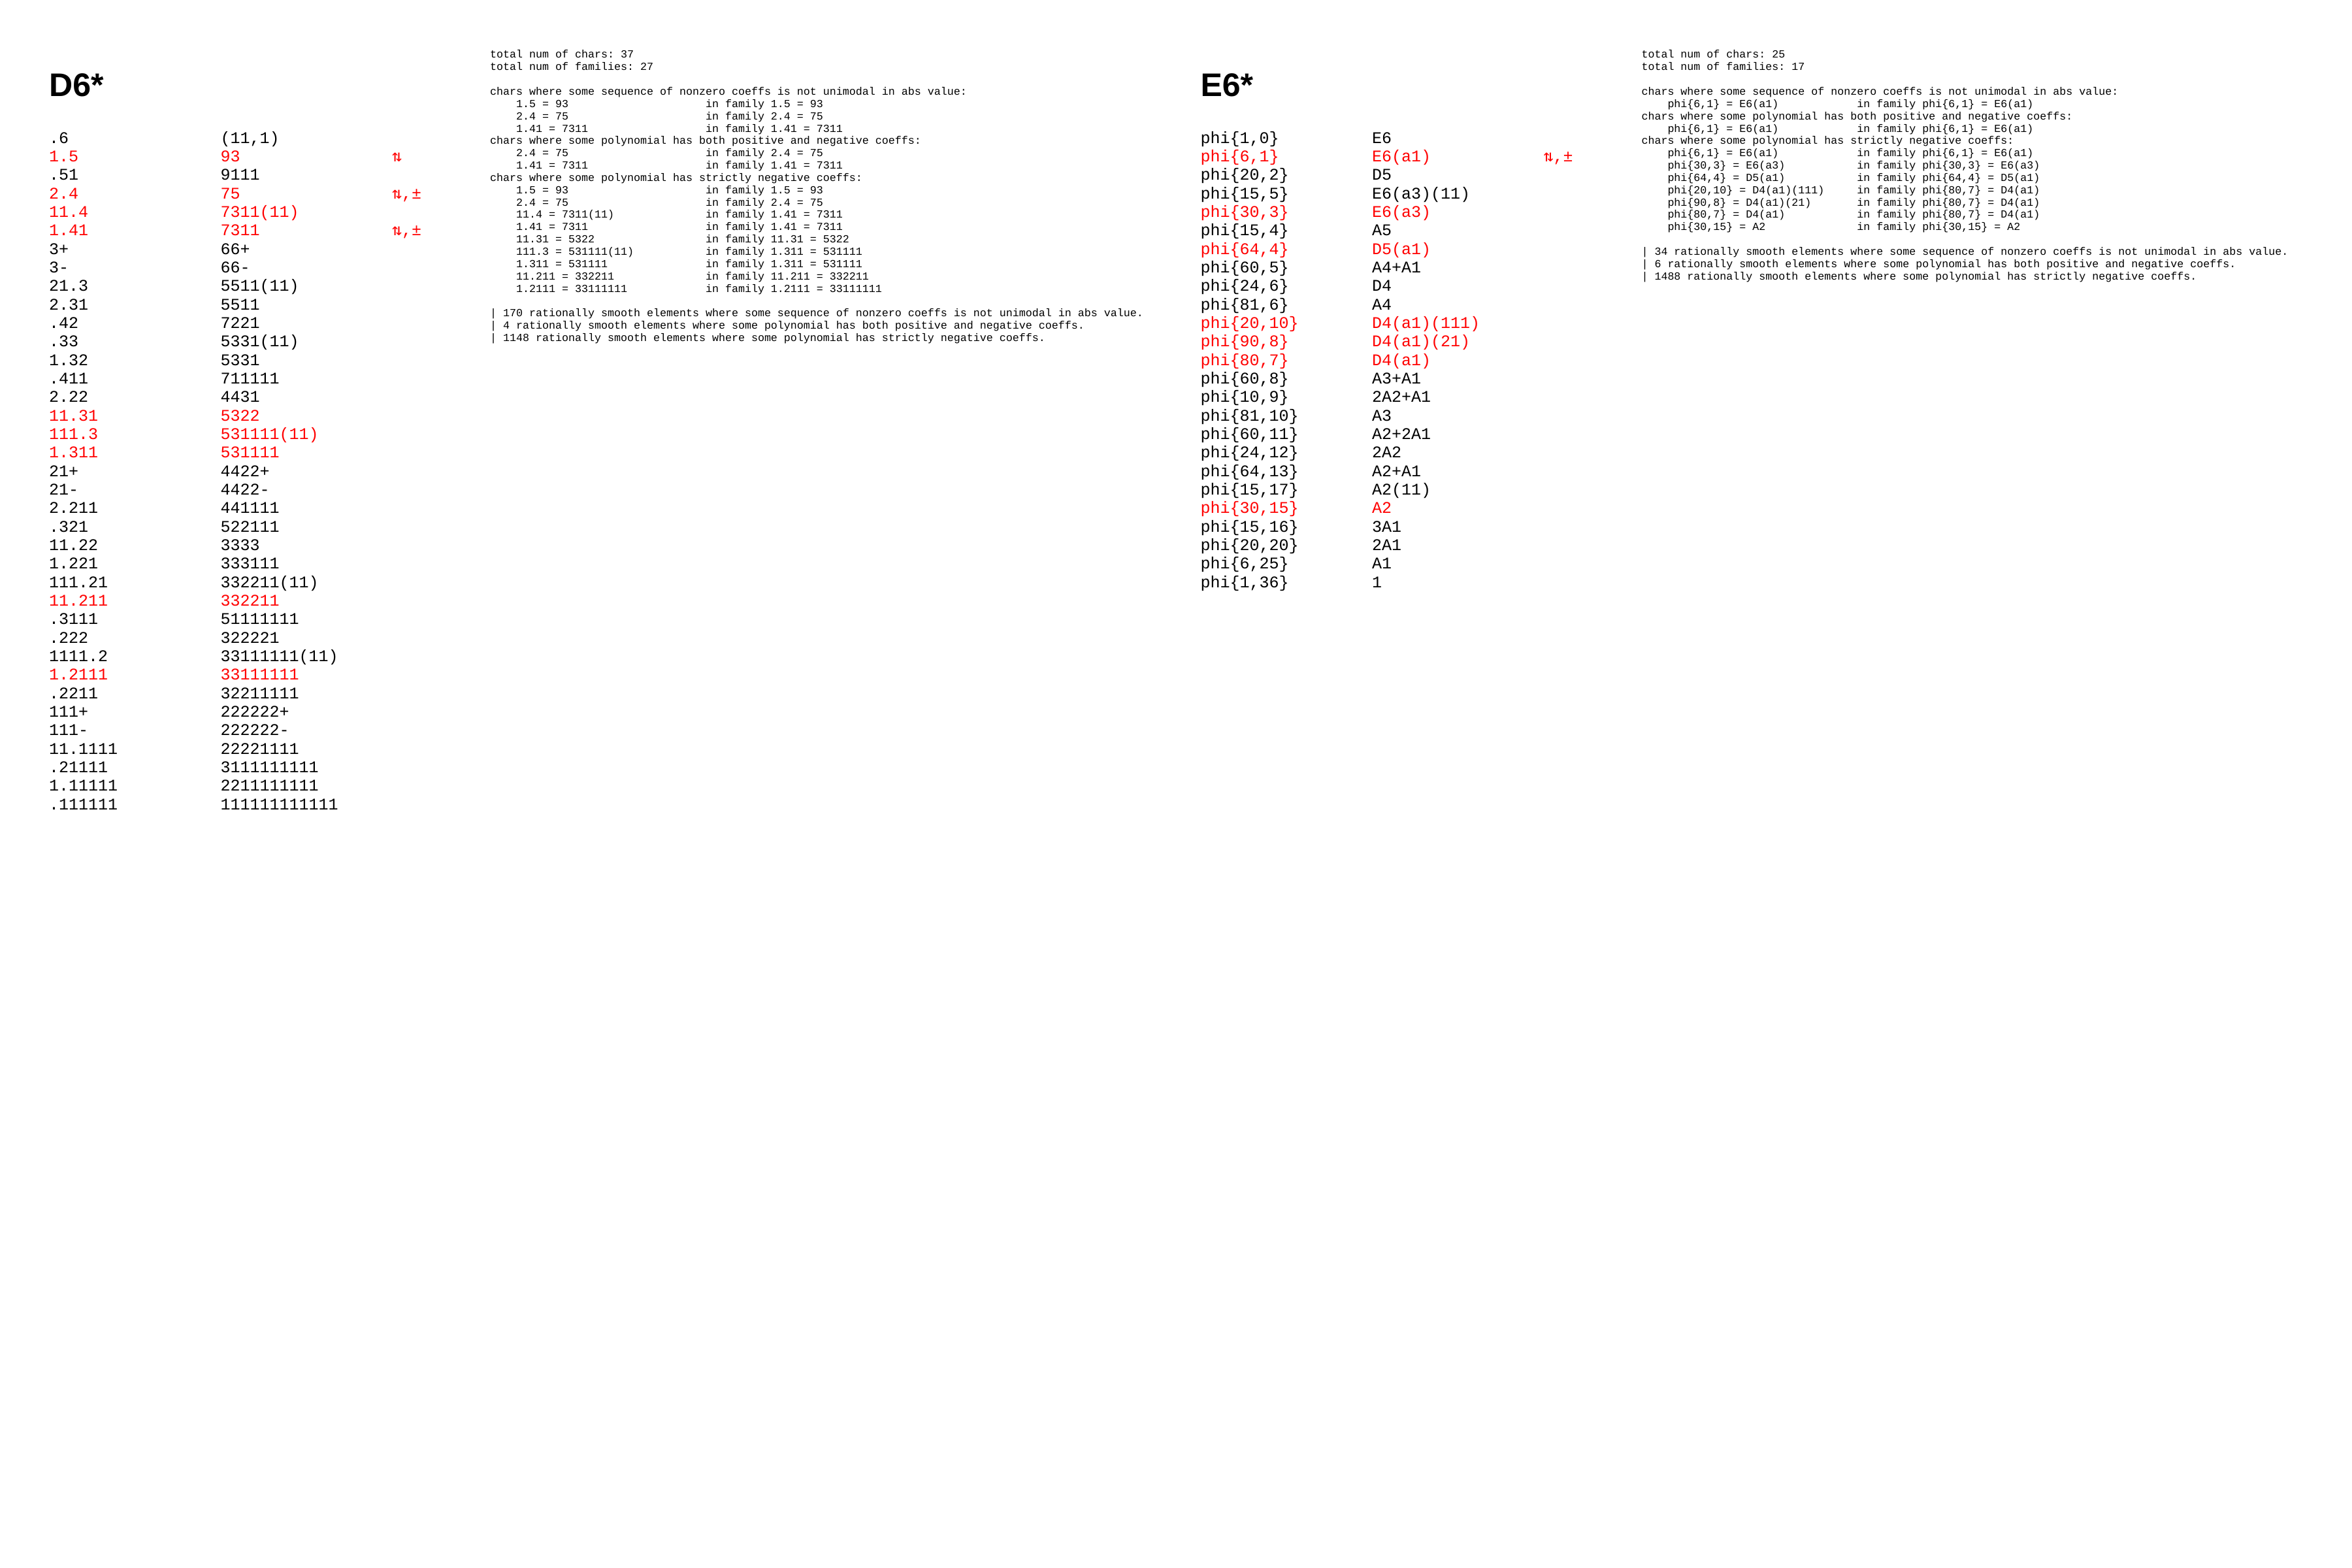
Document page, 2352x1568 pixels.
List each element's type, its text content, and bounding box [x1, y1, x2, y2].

table_cell [1543, 537, 1617, 555]
table_cell 5322 [221, 407, 392, 426]
table_cell .51 [49, 167, 220, 185]
table_cell phi{1,36} [1200, 574, 1372, 593]
table_cell 11.31 [49, 407, 220, 426]
table_cell 2.211 [49, 500, 220, 518]
table_cell .2211 [49, 685, 220, 704]
text phi{80,7} = D4(a1) in family phi{80,7} = D4(a1) [1641, 209, 2303, 221]
table_cell phi{15,17} [1200, 482, 1372, 500]
table_cell [392, 648, 465, 666]
table_cell ⇅,± [1543, 148, 1617, 167]
table_cell .321 [49, 518, 220, 537]
table_cell phi{6,1} [1200, 148, 1372, 167]
text chars where some sequence of nonzero coeffs is not unimodal in abs value: [490, 86, 1151, 98]
table_cell .21111 [49, 759, 220, 777]
table_cell phi{20,10} [1200, 315, 1372, 333]
table_cell phi{15,5} [1200, 185, 1372, 204]
table_cell 9111 [221, 167, 392, 185]
table_cell 3A1 [1372, 518, 1543, 537]
table_cell 66- [221, 259, 392, 278]
text total num of families: 27 [490, 61, 1151, 74]
table_cell 22221111 [221, 740, 392, 759]
table_cell 222222+ [221, 704, 392, 722]
text 2.4 = 75 in family 2.4 = 75 [490, 148, 1151, 160]
text chars where some sequence of nonzero coeffs is not unimodal in abs value: [1641, 86, 2303, 98]
table_cell 531111 [221, 444, 392, 463]
table_cell [392, 740, 465, 759]
text | 1148 rationally smooth elements where some polynomial has strictly negative coeffs. [490, 333, 1151, 344]
table_cell 522111 [221, 518, 392, 537]
table_cell 531111(11) [221, 426, 392, 444]
table_cell 1.32 [49, 351, 220, 370]
table_cell D4 [1372, 278, 1543, 296]
table_cell [392, 611, 465, 629]
table_cell [392, 777, 465, 796]
table_cell 11.1111 [49, 740, 220, 759]
table_cell [392, 537, 465, 555]
table_cell .111111 [49, 796, 220, 815]
table_cell [392, 167, 465, 185]
table_cell [392, 666, 465, 685]
table_cell 322221 [221, 629, 392, 648]
table_cell 111.3 [49, 426, 220, 444]
table_cell 3333 [221, 537, 392, 555]
table_cell [1543, 240, 1617, 259]
table_cell ⇅,± [392, 185, 465, 204]
table_cell 5511 [221, 296, 392, 315]
table_cell E6(a1) [1372, 148, 1543, 167]
text 1.41 = 7311 in family 1.41 = 7311 [490, 160, 1151, 172]
table_cell [1543, 259, 1617, 278]
table_cell 5511(11) [221, 278, 392, 296]
table_cell 441111 [221, 500, 392, 518]
table_cell phi{30,15} [1200, 500, 1372, 518]
table_cell [1543, 389, 1617, 407]
table_cell 2A2+A1 [1372, 389, 1543, 407]
table_cell phi{81,10} [1200, 407, 1372, 426]
table_cell [392, 426, 465, 444]
table_cell 33111111(11) [221, 648, 392, 666]
table_cell [1543, 444, 1617, 463]
text chars where some polynomial has both positive and negative coeffs: [1641, 110, 2303, 123]
table_cell 2.22 [49, 389, 220, 407]
table_cell 93 [221, 148, 392, 167]
table_cell [1543, 315, 1617, 333]
text | 4 rationally smooth elements where some polynomial has both positive and negative coeffs. [490, 320, 1151, 333]
table_cell A2 [1372, 500, 1543, 518]
table_cell A2+2A1 [1372, 426, 1543, 444]
table_cell [392, 704, 465, 722]
table_cell D4(a1)(111) [1372, 315, 1543, 333]
table_cell [1543, 500, 1617, 518]
text 11.31 = 5322 in family 11.31 = 5322 [490, 234, 1151, 246]
table_cell [1543, 222, 1617, 240]
table_cell [392, 315, 465, 333]
table_cell 332211 [221, 593, 392, 611]
table_cell A4+A1 [1372, 259, 1543, 278]
table_cell D4(a1) [1372, 351, 1543, 370]
text 2.4 = 75 in family 2.4 = 75 [490, 197, 1151, 209]
table_cell 1.311 [49, 444, 220, 463]
table_cell [392, 463, 465, 482]
table_cell phi{15,16} [1200, 518, 1372, 537]
table_cell A5 [1372, 222, 1543, 240]
table_cell 1.2111 [49, 666, 220, 685]
subtitle E6* [1200, 65, 1617, 103]
table_cell 66+ [221, 240, 392, 259]
text | 6 rationally smooth elements where some polynomial has both positive and negative coeffs. [1641, 259, 2303, 270]
table_cell 1.221 [49, 555, 220, 574]
text phi{90,8} = D4(a1)(21) in family phi{80,7} = D4(a1) [1641, 197, 2303, 209]
table_cell 1.11111 [49, 777, 220, 796]
table_cell 32211111 [221, 685, 392, 704]
table_cell 11.22 [49, 537, 220, 555]
table_cell 2.4 [49, 185, 220, 204]
text | 34 rationally smooth elements where some sequence of nonzero coeffs is not unimodal in abs value. [1641, 246, 2303, 259]
subtitle D6* [49, 65, 465, 103]
text 1.5 = 93 in family 1.5 = 93 [490, 184, 1151, 197]
table_cell [392, 629, 465, 648]
table_cell .42 [49, 315, 220, 333]
table_cell 75 [221, 185, 392, 204]
table_cell 332211(11) [221, 574, 392, 593]
table_cell ⇅,± [392, 222, 465, 240]
table_cell 2A1 [1372, 537, 1543, 555]
text phi{6,1} = E6(a1) in family phi{6,1} = E6(a1) [1641, 98, 2303, 110]
table_cell 711111 [221, 370, 392, 389]
table_cell [392, 444, 465, 463]
text | 170 rationally smooth elements where some sequence of nonzero coeffs is not unimodal in abs value. [490, 308, 1151, 320]
table_cell [1543, 518, 1617, 537]
table_cell D5 [1372, 167, 1543, 185]
text 11.4 = 7311(11) in family 1.41 = 7311 [490, 209, 1151, 221]
table_cell 1 [1372, 574, 1543, 593]
table_cell 5331 [221, 351, 392, 370]
table_cell [392, 333, 465, 351]
table_cell phi{90,8} [1200, 333, 1372, 351]
table_cell 222222- [221, 722, 392, 740]
text 111.3 = 531111(11) in family 1.311 = 531111 [490, 246, 1151, 259]
table_cell [392, 296, 465, 315]
table_cell [392, 500, 465, 518]
table_cell phi{64,13} [1200, 463, 1372, 482]
text 11.211 = 332211 in family 11.211 = 332211 [490, 270, 1151, 283]
table_cell A2(11) [1372, 482, 1543, 500]
table_cell 111+ [49, 704, 220, 722]
text phi{6,1} = E6(a1) in family phi{6,1} = E6(a1) [1641, 123, 2303, 135]
table_cell [1543, 296, 1617, 315]
table_cell .3111 [49, 611, 220, 629]
table_cell 111- [49, 722, 220, 740]
table_cell 1.5 [49, 148, 220, 167]
table_cell 4422- [221, 482, 392, 500]
table_cell [1543, 278, 1617, 296]
table_cell A3 [1372, 407, 1543, 426]
text phi{6,1} = E6(a1) in family phi{6,1} = E6(a1) [1641, 148, 2303, 160]
table_cell 111111111111 [221, 796, 392, 815]
table_cell 11.211 [49, 593, 220, 611]
table_cell [392, 240, 465, 259]
text | 1488 rationally smooth elements where some polynomial has strictly negative coeffs. [1641, 270, 2303, 283]
text chars where some polynomial has strictly negative coeffs: [1641, 135, 2303, 148]
table_cell 1.41 [49, 222, 220, 240]
table_cell [392, 370, 465, 389]
table_cell [1543, 204, 1617, 222]
table_cell [392, 685, 465, 704]
table_cell [1543, 185, 1617, 204]
table_cell D5(a1) [1372, 240, 1543, 259]
table_cell phi{10,9} [1200, 389, 1372, 407]
table_cell [392, 593, 465, 611]
table_header [392, 129, 465, 148]
table_cell [392, 259, 465, 278]
table_cell phi{60,5} [1200, 259, 1372, 278]
table_header .6 [49, 129, 220, 148]
table_cell [1543, 167, 1617, 185]
table_cell 7221 [221, 315, 392, 333]
table_cell [392, 407, 465, 426]
text total num of chars: 25 [1641, 49, 2303, 61]
table_cell 33111111 [221, 666, 392, 685]
table_cell ⇅ [392, 148, 465, 167]
text 1.41 = 7311 in family 1.41 = 7311 [490, 123, 1151, 135]
text total num of families: 17 [1641, 61, 2303, 74]
table_cell [392, 759, 465, 777]
table_cell phi{6,25} [1200, 555, 1372, 574]
table_cell [1543, 370, 1617, 389]
table_cell phi{64,4} [1200, 240, 1372, 259]
table_cell [1543, 463, 1617, 482]
table_cell [392, 204, 465, 222]
table_cell .222 [49, 629, 220, 648]
text phi{30,15} = A2 in family phi{30,15} = A2 [1641, 221, 2303, 234]
table_cell 4431 [221, 389, 392, 407]
table_cell 21.3 [49, 278, 220, 296]
table_cell phi{81,6} [1200, 296, 1372, 315]
table_cell 4422+ [221, 463, 392, 482]
table_cell phi{24,6} [1200, 278, 1372, 296]
table_cell 3+ [49, 240, 220, 259]
table_cell E6(a3) [1372, 204, 1543, 222]
table_cell [392, 389, 465, 407]
table_cell phi{20,2} [1200, 167, 1372, 185]
text 1.41 = 7311 in family 1.41 = 7311 [490, 221, 1151, 234]
table_cell phi{60,11} [1200, 426, 1372, 444]
table_cell phi{20,20} [1200, 537, 1372, 555]
table_cell [1543, 333, 1617, 351]
table_cell 333111 [221, 555, 392, 574]
table_cell [392, 796, 465, 815]
table_cell A2+A1 [1372, 463, 1543, 482]
table_cell .411 [49, 370, 220, 389]
table_cell 111.21 [49, 574, 220, 593]
table_header [1543, 129, 1617, 148]
table_cell [1543, 426, 1617, 444]
table_cell 2.31 [49, 296, 220, 315]
table_cell [1543, 407, 1617, 426]
table_cell phi{80,7} [1200, 351, 1372, 370]
text 1.311 = 531111 in family 1.311 = 531111 [490, 259, 1151, 270]
table_cell D4(a1)(21) [1372, 333, 1543, 351]
text phi{64,4} = D5(a1) in family phi{64,4} = D5(a1) [1641, 172, 2303, 184]
table_cell phi{60,8} [1200, 370, 1372, 389]
table_cell [392, 351, 465, 370]
table_cell 5331(11) [221, 333, 392, 351]
table_cell A4 [1372, 296, 1543, 315]
table_cell 2A2 [1372, 444, 1543, 463]
table_header phi{1,0} [1200, 129, 1372, 148]
table_cell 3111111111 [221, 759, 392, 777]
table_cell [1543, 482, 1617, 500]
table_cell 2211111111 [221, 777, 392, 796]
text 1.5 = 93 in family 1.5 = 93 [490, 98, 1151, 110]
table_cell phi{15,4} [1200, 222, 1372, 240]
table_header (11,1) [221, 129, 392, 148]
table_cell 7311 [221, 222, 392, 240]
table_cell .33 [49, 333, 220, 351]
table_cell [392, 574, 465, 593]
table_cell 51111111 [221, 611, 392, 629]
table_cell phi{24,12} [1200, 444, 1372, 463]
text phi{20,10} = D4(a1)(111) in family phi{80,7} = D4(a1) [1641, 184, 2303, 197]
table_cell [1543, 574, 1617, 593]
table_cell A1 [1372, 555, 1543, 574]
table_cell [392, 518, 465, 537]
text total num of chars: 37 [490, 49, 1151, 61]
table_cell 21+ [49, 463, 220, 482]
table_cell [392, 278, 465, 296]
text phi{30,3} = E6(a3) in family phi{30,3} = E6(a3) [1641, 160, 2303, 172]
table_cell [392, 555, 465, 574]
table_cell 21- [49, 482, 220, 500]
table_cell phi{30,3} [1200, 204, 1372, 222]
table_cell E6(a3)(11) [1372, 185, 1543, 204]
table_cell A3+A1 [1372, 370, 1543, 389]
table_cell 7311(11) [221, 204, 392, 222]
table_cell [1543, 351, 1617, 370]
table_header E6 [1372, 129, 1543, 148]
table_cell [1543, 555, 1617, 574]
text 2.4 = 75 in family 2.4 = 75 [490, 110, 1151, 123]
table_cell [392, 722, 465, 740]
table_cell 11.4 [49, 204, 220, 222]
text chars where some polynomial has strictly negative coeffs: [490, 172, 1151, 184]
table_cell [392, 482, 465, 500]
text 1.2111 = 33111111 in family 1.2111 = 33111111 [490, 283, 1151, 295]
table_cell 1111.2 [49, 648, 220, 666]
text chars where some polynomial has both positive and negative coeffs: [490, 135, 1151, 148]
table_cell 3- [49, 259, 220, 278]
